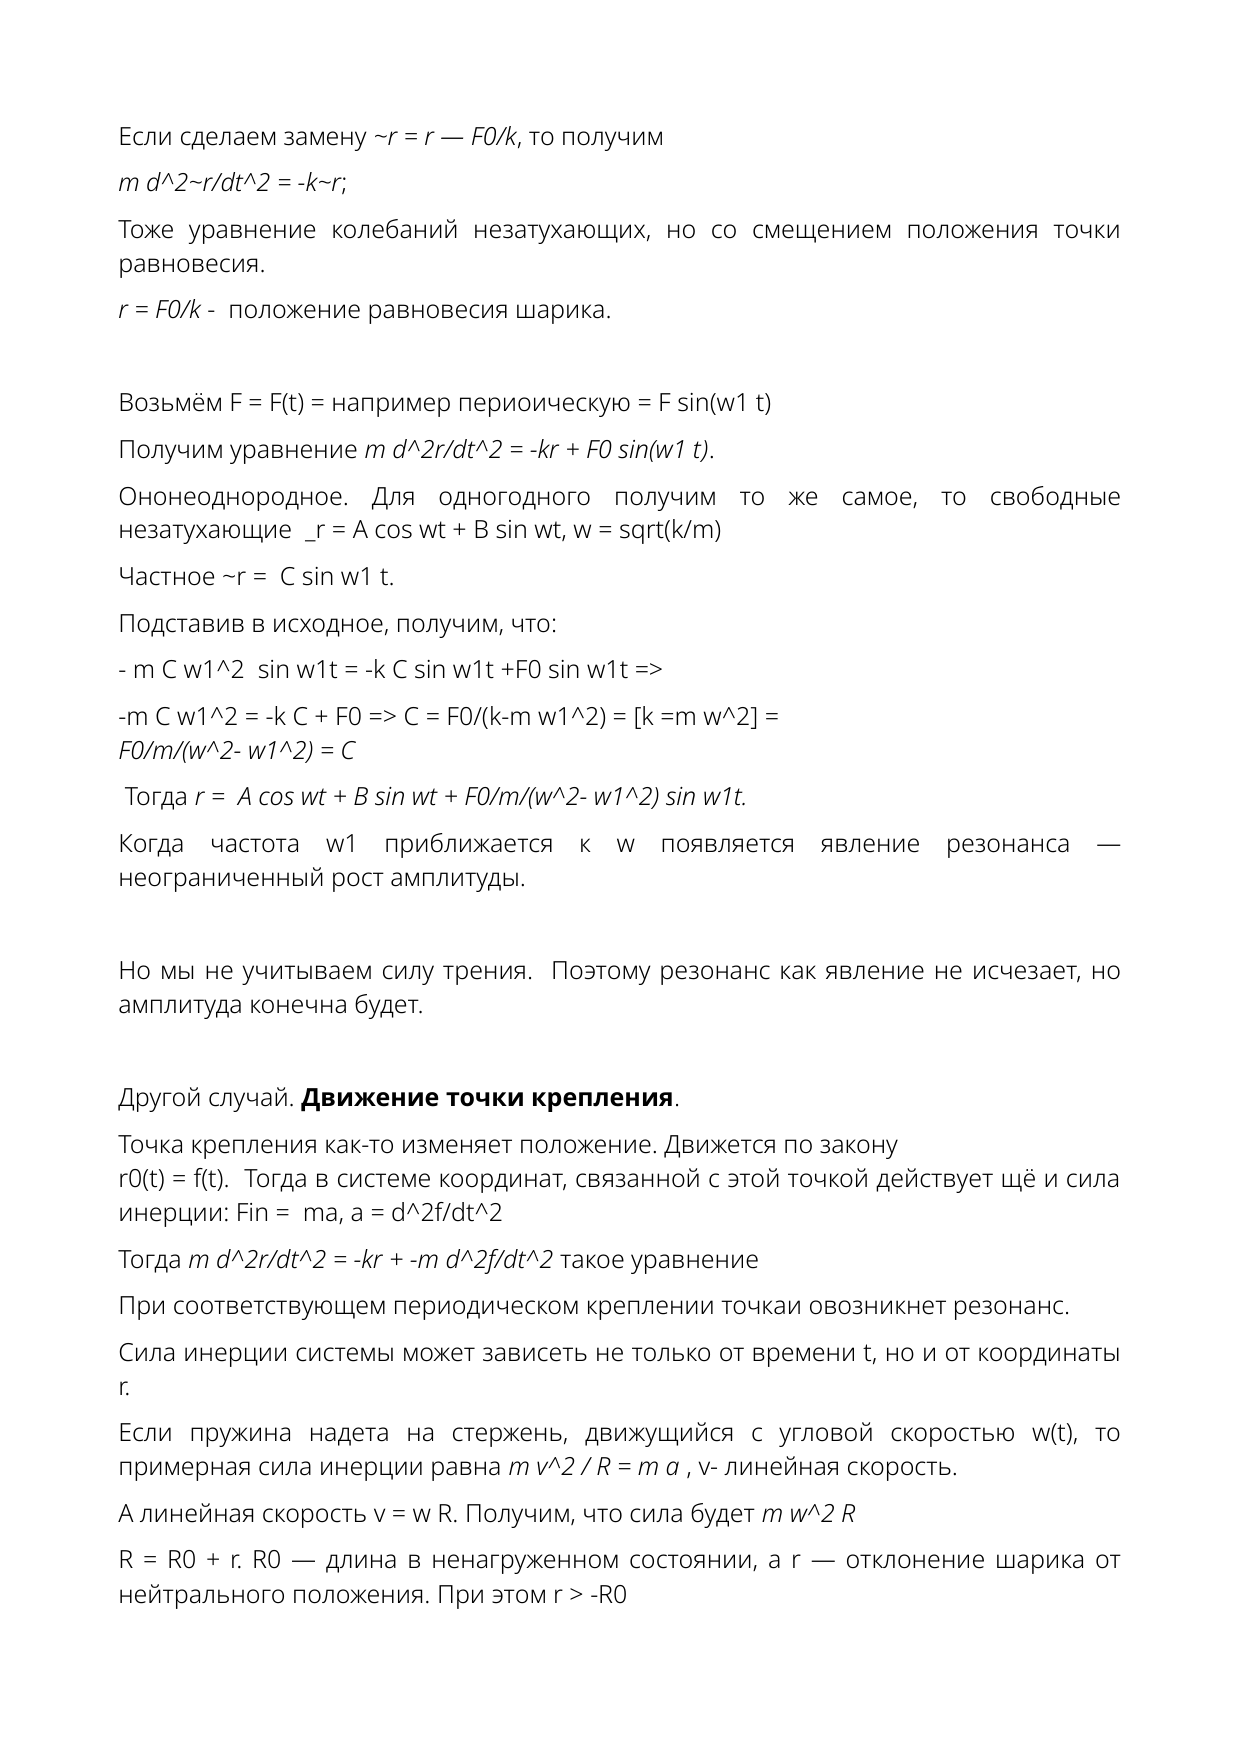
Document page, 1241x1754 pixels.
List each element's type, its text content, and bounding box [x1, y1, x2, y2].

text Тогда m d^2r/dt^2 = -kr + -m d^2f/dt^2 такое уравнение [118, 1241, 1122, 1275]
text -m C w1^2 = -k C + F0 => C = F0/(k-m w1^2) = [k =m w^2] = F0/m/(w^2- w1^2) = C [118, 698, 1122, 767]
text При соответствующем периодическом креплении точкаи овозникнет резонанс. [118, 1288, 1122, 1322]
text Но мы не учитываем силу трения. Поэтому резонанс как явление не исчезает, но амплитуда конечна будет. [118, 953, 1122, 1021]
text Ононеоднородное. Для одногодного получим то же самое, то свободные незатухающие _r = A cos wt + B sin wt, w = sqrt(k/m) [118, 478, 1122, 546]
text Если сделаем замену ~r = r — F0/k, то получим [118, 118, 1122, 152]
text r = F0/k - положение равновесия шарика. [118, 292, 1122, 326]
text m d^2~r/dt^2 = -k~r; [118, 165, 1122, 199]
text R = R0 + r. R0 — длина в ненагруженном состоянии, а r — отклонение шарика от нейтрального положения. При этом r > -R0 [118, 1542, 1122, 1610]
text Получим уравнение m d^2r/dt^2 = -kr + F0 sin(w1 t). [118, 432, 1122, 466]
text - m C w1^2 sin w1t = -k C sin w1t +F0 sin w1t => [118, 652, 1122, 686]
text Тогда r = A cos wt + B sin wt + F0/m/(w^2- w1^2) sin w1t. [118, 779, 1122, 813]
text Сила инерции системы может зависеть не только от времени t, но и от координаты r. [118, 1334, 1122, 1402]
text А линейная скорость v = w R. Получим, что сила будет m w^2 R [118, 1496, 1122, 1530]
text Частное ~r = C sin w1 t. [118, 559, 1122, 593]
text Точка крепления как-то изменяет положение. Движется по закону r0(t) = f(t). Тогда в системе координат, связанной с этой точкой действует щё и сила инерции: Fin = ma, a = d^2f/dt^2 [118, 1127, 1122, 1229]
text Когда частота w1 приближается к w появляется явление резонанса — неограниченный рост амплитуды. [118, 826, 1122, 894]
text Если пружина надета на стержень, движущийся с угловой скоростью w(t), то примерная сила инерции равна m v^2 / R = m a , v- линейная скорость. [118, 1415, 1122, 1483]
text Подставив в исходное, получим, что: [118, 605, 1122, 639]
text Тоже уравнение колебаний незатухающих, но со смещением положения точки равновесия. [118, 211, 1122, 279]
text Возьмём F = F(t) = например периоическую = F sin(w1 t) [118, 385, 1122, 419]
text Другой случай. Движение точки крепления. [118, 1080, 1122, 1114]
